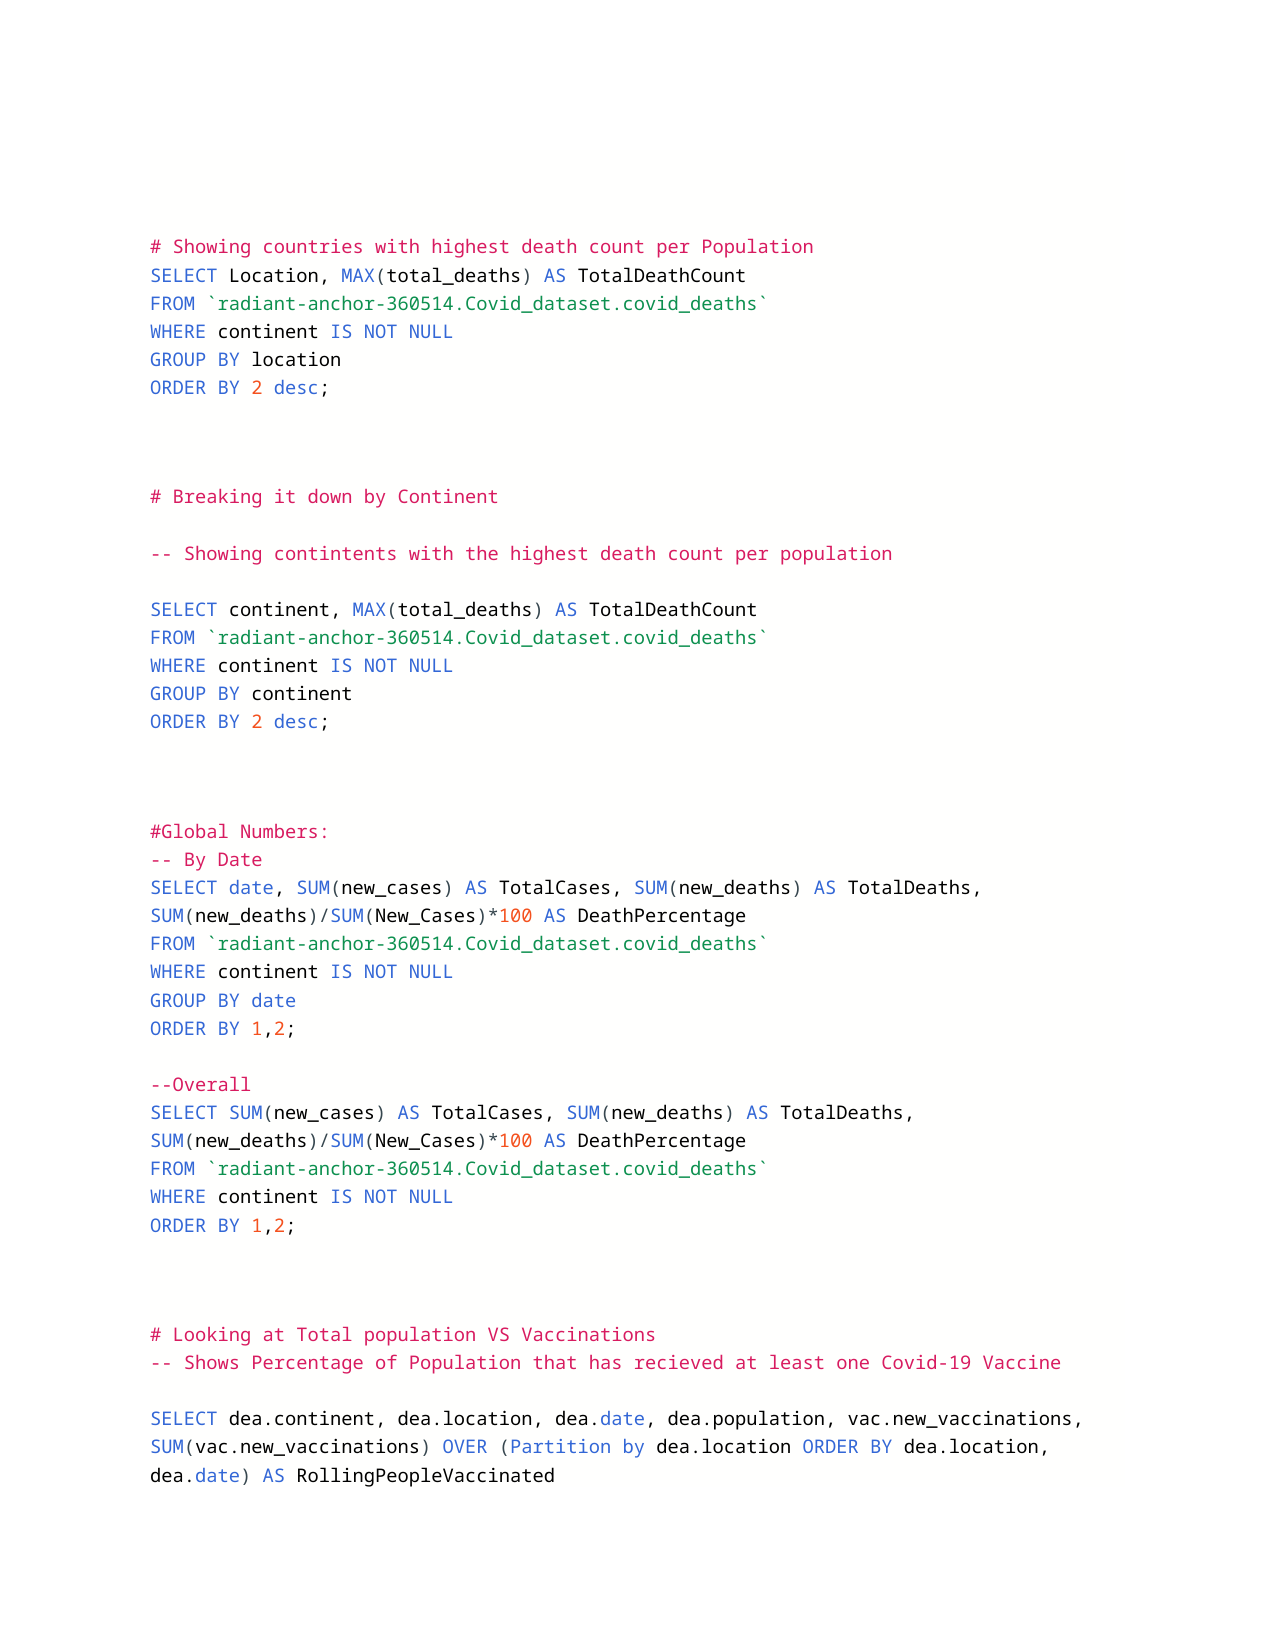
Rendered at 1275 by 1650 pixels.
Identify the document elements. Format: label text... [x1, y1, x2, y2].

text GROUP BY location [150, 344, 1125, 372]
text WHERE continent IS NOT NULL [150, 650, 1125, 678]
text SELECT continent, MAX(total_deaths) AS TotalDeathCount [150, 594, 1125, 622]
text FROM `radiant-anchor-360514.Covid_dataset.covid_deaths` [150, 622, 1125, 650]
text ORDER BY 1,2; [150, 1012, 1125, 1041]
text WHERE continent IS NOT NULL [150, 956, 1125, 984]
text ORDER BY 1,2; [150, 1209, 1125, 1237]
text -- By Date [150, 844, 1125, 872]
text -- Shows Percentage of Population that has recieved at least one Covid-19 Vaccine [150, 1347, 1125, 1375]
text WHERE continent IS NOT NULL [150, 1181, 1125, 1209]
text ORDER BY 2 desc; [150, 706, 1125, 734]
text SELECT Location, MAX(total_deaths) AS TotalDeathCount [150, 259, 1125, 287]
text GROUP BY date [150, 984, 1125, 1012]
text # Looking at Total population VS Vaccinations [150, 1319, 1125, 1347]
text # Showing countries with highest death count per Population [150, 231, 1125, 259]
text -- Showing contintents with the highest death count per population [150, 537, 1125, 566]
text SELECT SUM(new_cases) AS TotalCases, SUM(new_deaths) AS TotalDeaths, SUM(new_deaths)/SUM(New_Cases)*100 AS DeathPercentage [150, 1097, 1125, 1153]
text SELECT date, SUM(new_cases) AS TotalCases, SUM(new_deaths) AS TotalDeaths, SUM(new_deaths)/SUM(New_Cases)*100 AS DeathPercentage [150, 872, 1125, 928]
text SELECT dea.continent, dea.location, dea.date, dea.population, vac.new_vaccinations, SUM(vac.new_vaccinations) OVER (Partition by dea.location ORDER BY dea.location, dea.date) AS RollingPeopleVaccinated [150, 1403, 1125, 1487]
text --Overall [150, 1069, 1125, 1097]
text #Global Numbers: [150, 816, 1125, 844]
text # Breaking it down by Continent [150, 481, 1125, 509]
text WHERE continent IS NOT NULL [150, 316, 1125, 344]
text FROM `radiant-anchor-360514.Covid_dataset.covid_deaths` [150, 928, 1125, 956]
text GROUP BY continent [150, 678, 1125, 706]
text FROM `radiant-anchor-360514.Covid_dataset.covid_deaths` [150, 1153, 1125, 1181]
text ORDER BY 2 desc; [150, 372, 1125, 400]
text FROM `radiant-anchor-360514.Covid_dataset.covid_deaths` [150, 287, 1125, 316]
